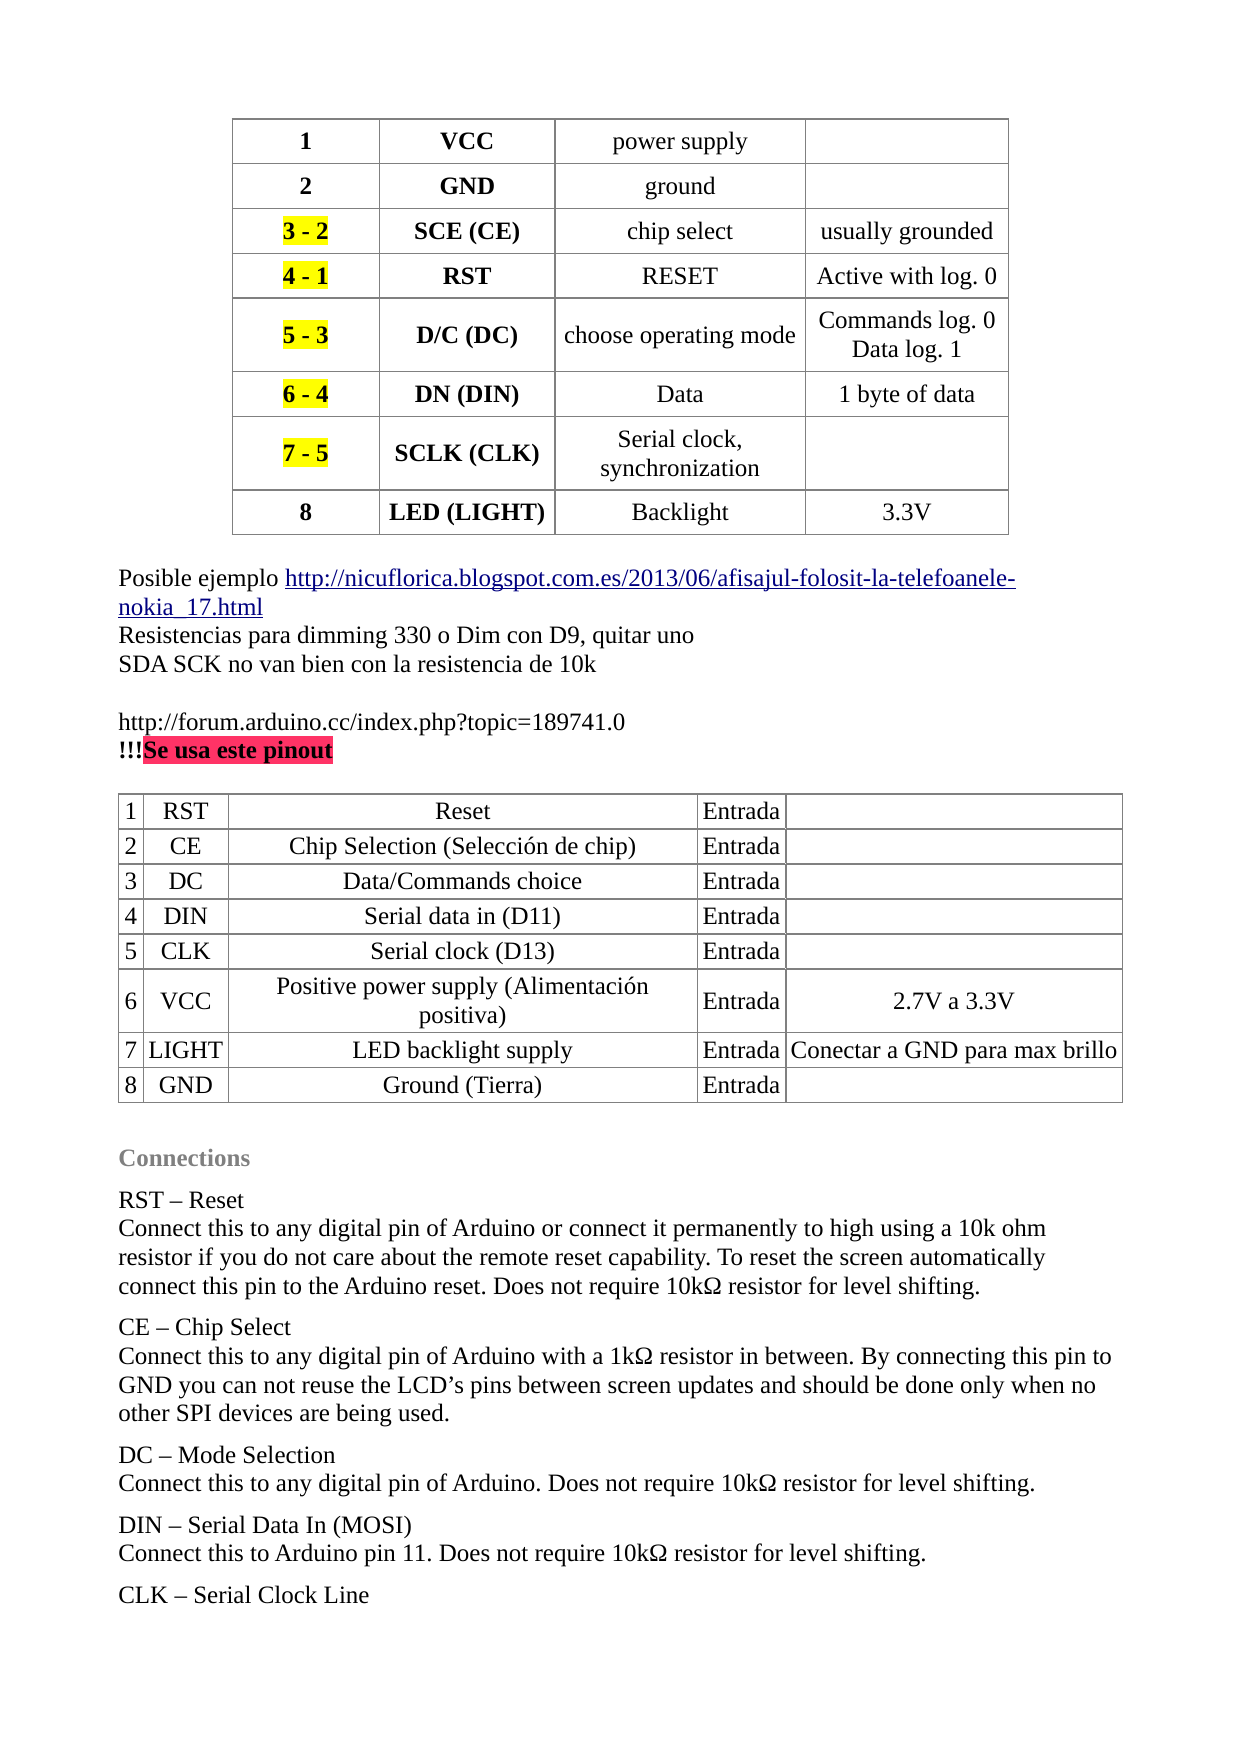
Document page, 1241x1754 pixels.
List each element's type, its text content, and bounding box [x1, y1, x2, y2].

table_cell GND [144, 1068, 228, 1102]
table_cell DN (DIN) [380, 372, 554, 416]
table_cell Entrada [698, 900, 785, 933]
table_cell DC [144, 865, 228, 898]
table_header 1 [119, 795, 143, 828]
table_cell Serial clock (D13) [229, 935, 697, 968]
text CLK – Serial Clock Line [118, 1580, 1122, 1608]
table_cell 3.3V [806, 491, 1008, 534]
table_cell [787, 900, 1122, 933]
table_cell 5 - 3 [233, 299, 379, 371]
table_cell 3 - 2 [233, 209, 379, 252]
table_header [787, 795, 1122, 828]
table_cell Active with log. 0 [806, 254, 1008, 297]
table_cell Conectar a GND para max brillo [787, 1033, 1122, 1067]
table_cell [806, 417, 1008, 489]
text http://forum.arduino.cc/index.php?topic=189741.0 [118, 707, 1122, 736]
table_cell 8 [119, 1068, 143, 1102]
table_cell Backlight [556, 491, 805, 534]
table_cell [806, 164, 1008, 208]
table_cell VCC [380, 120, 554, 163]
table_cell Entrada [698, 1033, 785, 1067]
table_cell [787, 830, 1122, 863]
table_header Entrada [698, 795, 785, 828]
table_cell LED (LIGHT) [380, 491, 554, 534]
table_cell 2 [233, 164, 379, 208]
table_header RST [144, 795, 228, 828]
table_cell CE [144, 830, 228, 863]
table_cell Serial data in (D11) [229, 900, 697, 933]
table_cell [787, 935, 1122, 968]
table_cell Ground (Tierra) [229, 1068, 697, 1102]
text SDA SCK no van bien con la resistencia de 10k [118, 649, 1122, 678]
table_cell power supply [556, 120, 805, 163]
table_cell RST [380, 254, 554, 297]
table_cell 5 [119, 935, 143, 968]
table_cell 1 [233, 120, 379, 163]
table_cell Chip Selection (Selección de chip) [229, 830, 697, 863]
table_cell ground [556, 164, 805, 208]
table_cell 6 [119, 970, 143, 1032]
table_cell 4 [119, 900, 143, 933]
table_cell D/C (DC) [380, 299, 554, 371]
table_cell GND [380, 164, 554, 208]
table_cell Data [556, 372, 805, 416]
table_cell Entrada [698, 1068, 785, 1102]
table_cell Entrada [698, 830, 785, 863]
table_cell CLK [144, 935, 228, 968]
table_cell 2.7V a 3.3V [787, 970, 1122, 1032]
table_cell Data/Commands choice [229, 865, 697, 898]
table_cell Entrada [698, 865, 785, 898]
text RST – Reset Connect this to any digital pin of Arduino or connect it permanently to high using a 10k ohm resistor if you do not care about the remote reset capability. To reset the screen automatically connect this pin to the Arduino reset. Does not require 10kΩ resistor for level shifting. [118, 1185, 1122, 1300]
text DC – Mode Selection Connect this to any digital pin of Arduino. Does not require 10kΩ resistor for level shifting. [118, 1440, 1122, 1497]
table_cell Entrada [698, 935, 785, 968]
table_cell 7 [119, 1033, 143, 1067]
table_cell Serial clock, synchronization [556, 417, 805, 489]
table_cell Positive power supply (Alimentación positiva) [229, 970, 697, 1032]
text CE – Chip Select Connect this to any digital pin of Arduino with a 1kΩ resistor in between. By connecting this pin to GND you can not reuse the LCD’s pins between screen updates and should be done only when no other SPI devices are being used. [118, 1312, 1122, 1427]
text DIN – Serial Data In (MOSI) Connect this to Arduino pin 11. Does not require 10kΩ resistor for level shifting. [118, 1510, 1122, 1567]
table_cell 4 - 1 [233, 254, 379, 297]
table_cell [806, 120, 1008, 163]
table_cell LED backlight supply [229, 1033, 697, 1067]
table_cell SCLK (CLK) [380, 417, 554, 489]
table_cell 1 byte of data [806, 372, 1008, 416]
table_cell Commands log. 0 Data log. 1 [806, 299, 1008, 371]
subtitle Connections [118, 1143, 1122, 1172]
table_cell 7 - 5 [233, 417, 379, 489]
table_header Reset [229, 795, 697, 828]
text Resistencias para dimming 330 o Dim con D9, quitar uno [118, 621, 1122, 649]
table_cell choose operating mode [556, 299, 805, 371]
table_cell [787, 865, 1122, 898]
table_cell 6 - 4 [233, 372, 379, 416]
text Posible ejemplo http://nicuflorica.blogspot.com.es/2013/06/afisajul-folosit-la-telefoanele-nokia_17.html [118, 563, 1122, 621]
table_cell Entrada [698, 970, 785, 1032]
table_cell SCE (CE) [380, 209, 554, 252]
table_cell 8 [233, 491, 379, 534]
table_cell DIN [144, 900, 228, 933]
table_cell LIGHT [144, 1033, 228, 1067]
table_cell 3 [119, 865, 143, 898]
text !!!Se usa este pinout [118, 736, 1122, 764]
table_cell 2 [119, 830, 143, 863]
table_cell chip select [556, 209, 805, 252]
table_cell [787, 1068, 1122, 1102]
table_cell usually grounded [806, 209, 1008, 252]
table_cell VCC [144, 970, 228, 1032]
table_cell RESET [556, 254, 805, 297]
